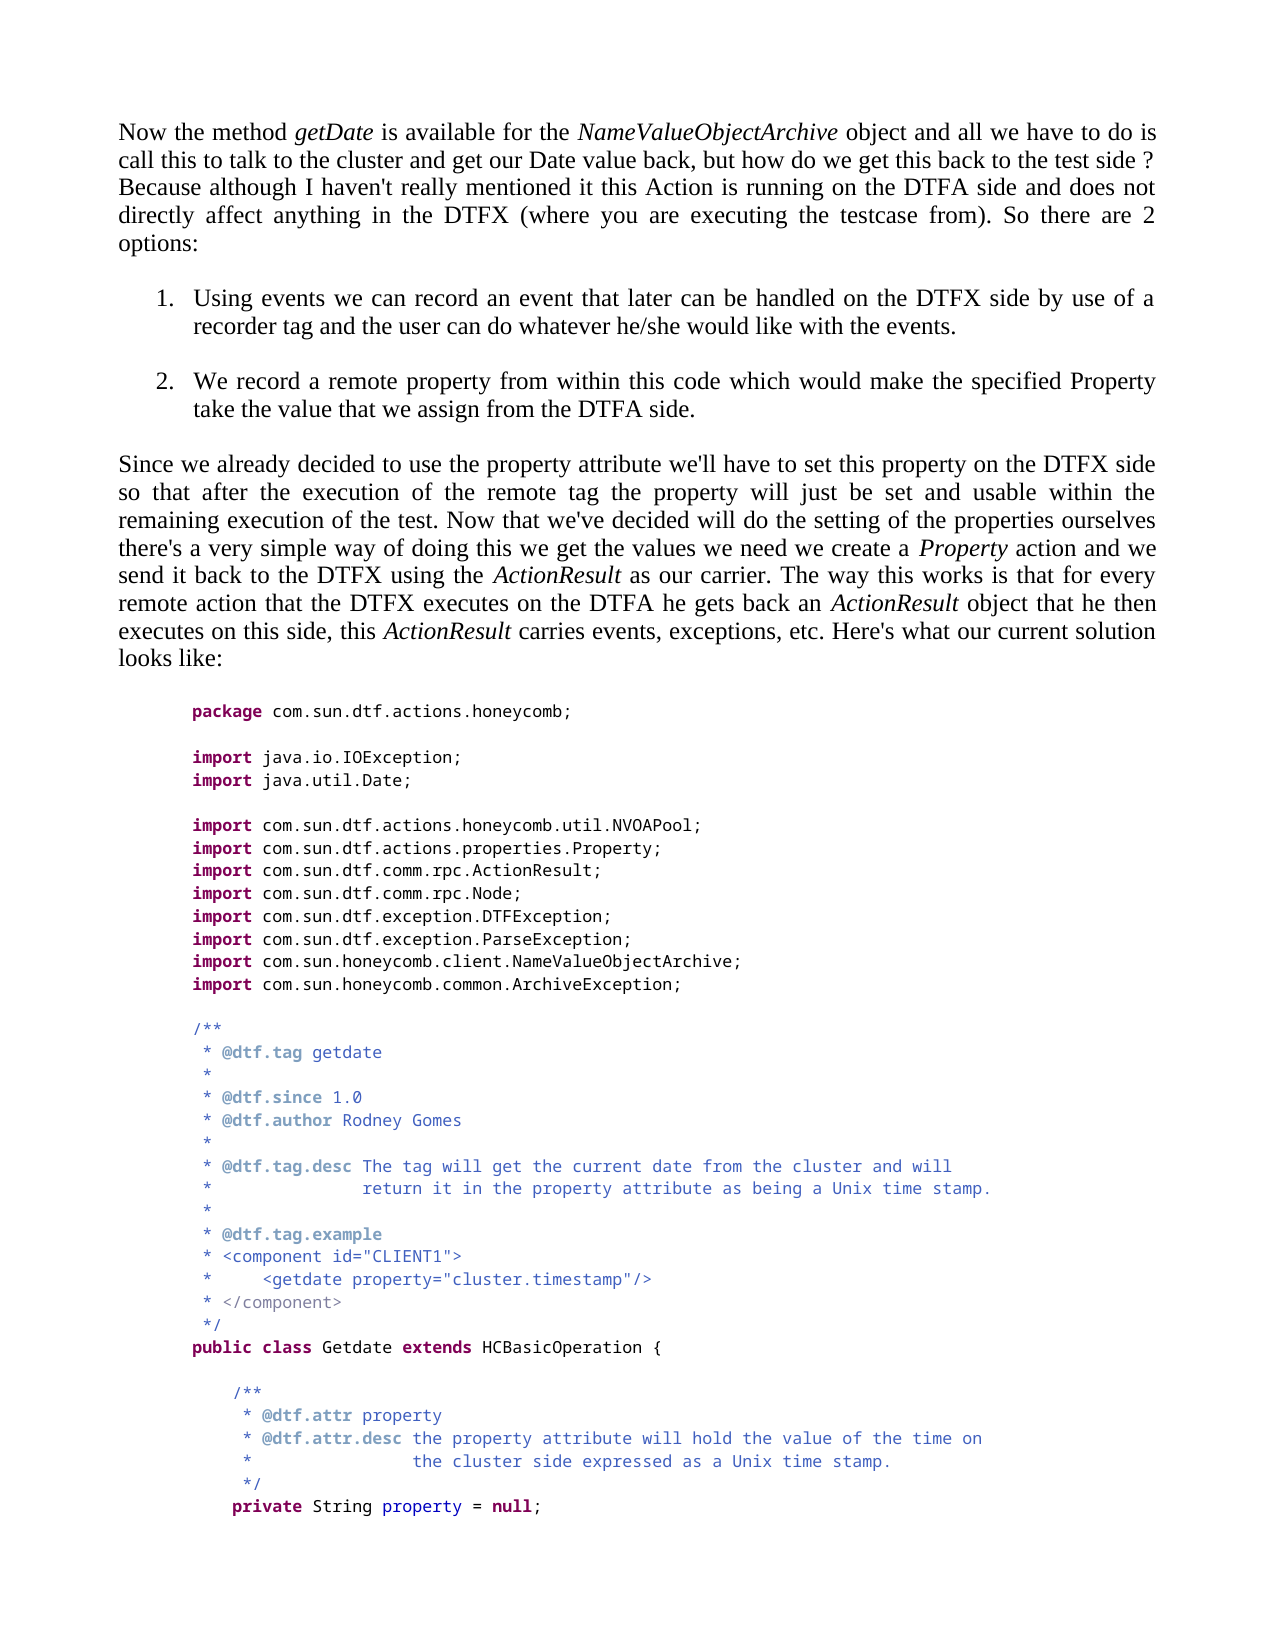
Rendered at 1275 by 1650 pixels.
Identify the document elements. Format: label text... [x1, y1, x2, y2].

text * @dtf.tag.desc The tag will get the current date from the cluster and will [192, 1154, 1157, 1177]
text * [192, 1131, 1157, 1154]
text * return it in the property attribute as being a Unix time stamp. [192, 1177, 1157, 1199]
list Using events we can record an event that later can be handled on the DTFX side by use of a recorder tag and the user can do whatever he/she would like with the events. [156, 284, 1157, 340]
text Now the method getDate is available for the NameValueObjectArchive object and all we have to do is call this to talk to the cluster and get our Date value back, but how do we get this back to the test side ? Because although I haven't really mentioned it this Action is running on the DTFA side and does not directly affect anything in the DTFX (where you are executing the testcase from). So there are 2 options: [118, 118, 1157, 257]
text */ [192, 1472, 1157, 1495]
text * @dtf.tag.example [192, 1222, 1157, 1245]
text * <component id="CLIENT1"> [192, 1245, 1157, 1268]
text import com.sun.dtf.exception.ParseException; [192, 927, 1157, 950]
text * [192, 1063, 1157, 1086]
text * @dtf.attr.desc the property attribute will hold the value of the time on [192, 1427, 1157, 1449]
text import com.sun.honeycomb.client.NameValueObjectArchive; [192, 950, 1157, 972]
text import com.sun.honeycomb.common.ArchiveException; [192, 972, 1157, 995]
text import com.sun.dtf.comm.rpc.Node; [192, 882, 1157, 904]
list We record a remote property from within this code which would make the specified Property take the value that we assign from the DTFA side. [156, 367, 1157, 423]
text package com.sun.dtf.actions.honeycomb; [192, 700, 1157, 723]
text /** [192, 1018, 1157, 1041]
text /** [192, 1381, 1157, 1404]
text * the cluster side expressed as a Unix time stamp. [192, 1449, 1157, 1472]
text * @dtf.attr property [192, 1404, 1157, 1427]
text private String property = null; [192, 1495, 1157, 1517]
text * @dtf.tag getdate [192, 1041, 1157, 1063]
text import com.sun.dtf.actions.honeycomb.util.NVOAPool; [192, 813, 1157, 836]
text import java.util.Date; [192, 768, 1157, 791]
text Since we already decided to use the property attribute we'll have to set this property on the DTFX side so that after the execution of the remote tag the property will just be set and usable within the remaining execution of the test. Now that we've decided will do the setting of the properties ourselves there's a very simple way of doing this we get the values we need we create a Property action and we send it back to the DTFX using the ActionResult as our carrier. The way this works is that for every remote action that the DTFX executes on the DTFA he gets back an ActionResult object that he then executes on this side, this ActionResult carries events, exceptions, etc. Here's what our current solution looks like: [118, 451, 1157, 672]
text * <getdate property="cluster.timestamp"/> [192, 1268, 1157, 1290]
text */ [192, 1313, 1157, 1336]
text import com.sun.dtf.comm.rpc.ActionResult; [192, 859, 1157, 882]
text import com.sun.dtf.actions.properties.Property; [192, 836, 1157, 859]
text import com.sun.dtf.exception.DTFException; [192, 904, 1157, 927]
text * [192, 1199, 1157, 1222]
text import java.io.IOException; [192, 745, 1157, 768]
text * </component> [192, 1290, 1157, 1313]
text * @dtf.author Rodney Gomes [192, 1109, 1157, 1131]
text * @dtf.since 1.0 [192, 1086, 1157, 1109]
text public class Getdate extends HCBasicOperation { [192, 1336, 1157, 1358]
